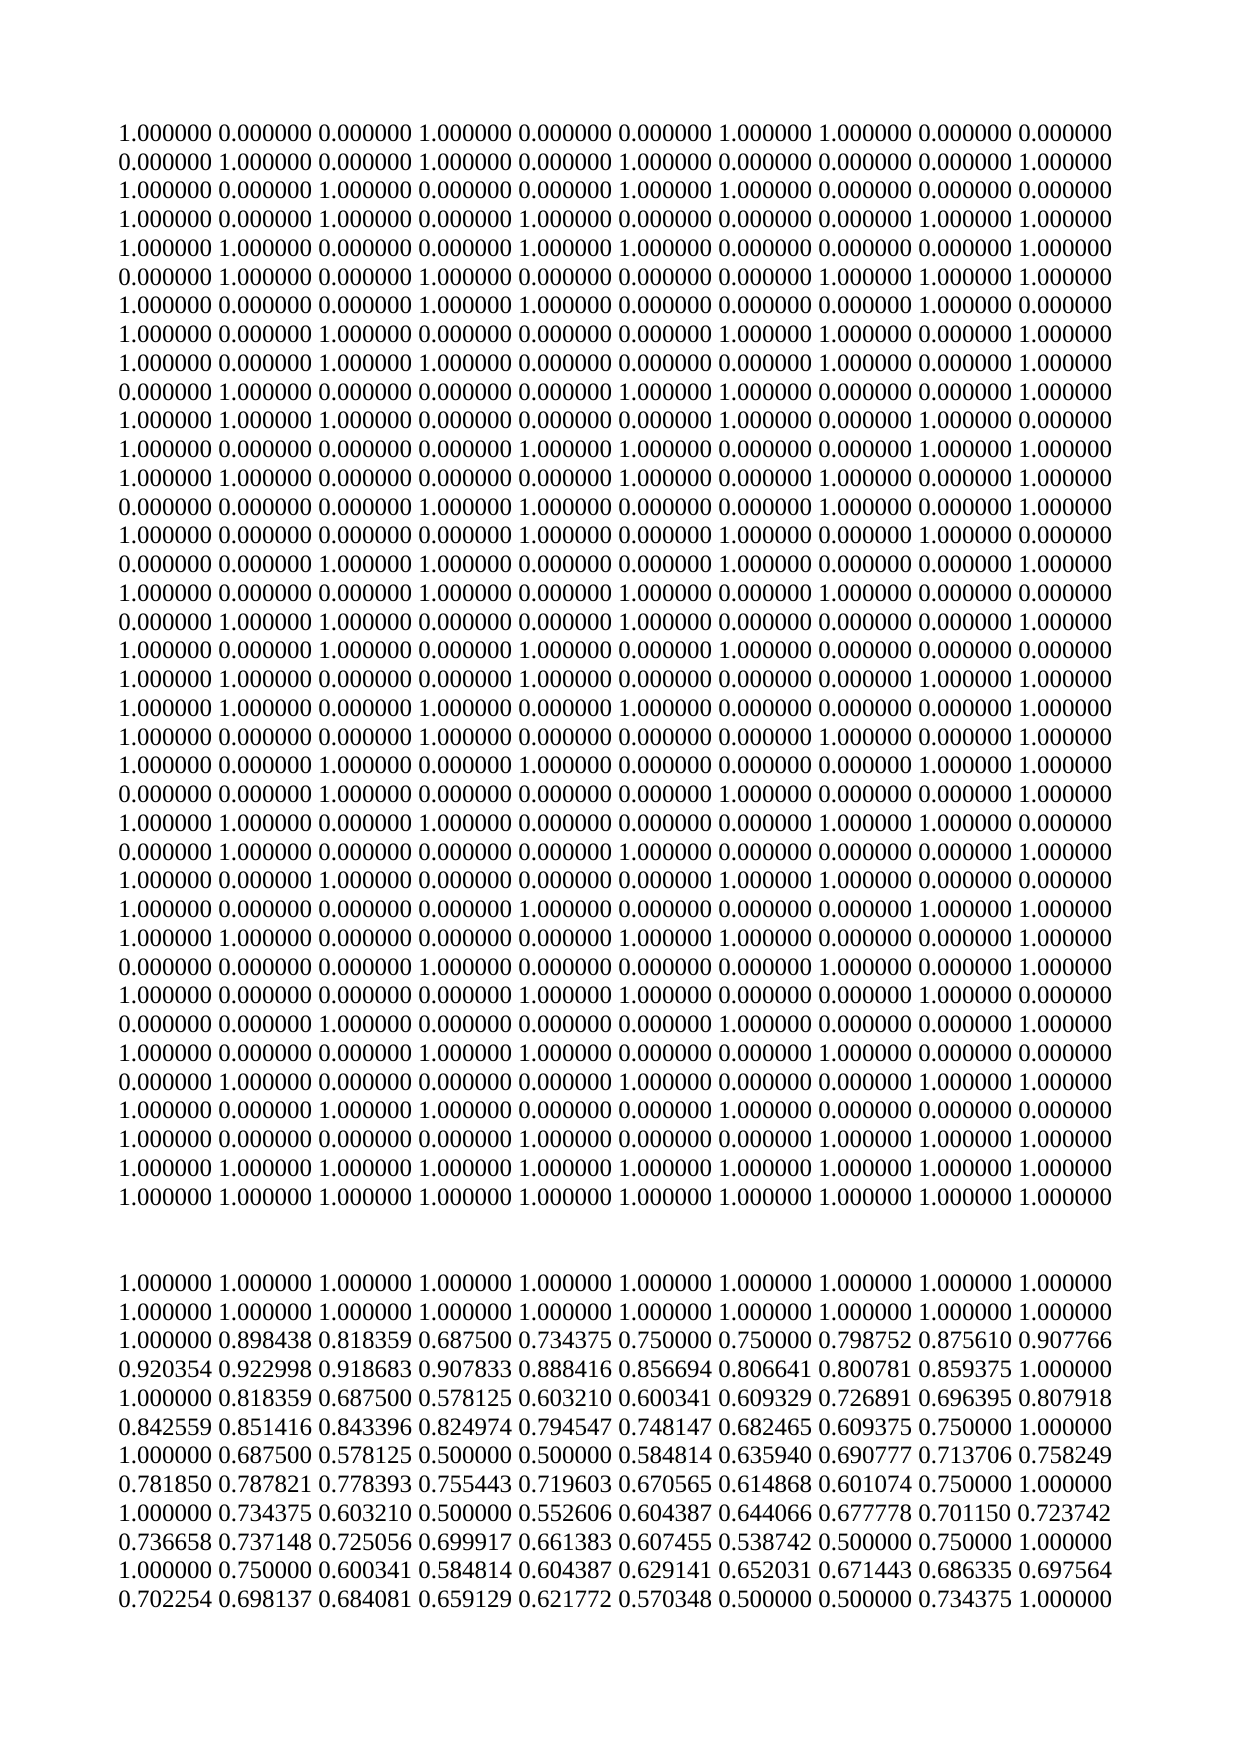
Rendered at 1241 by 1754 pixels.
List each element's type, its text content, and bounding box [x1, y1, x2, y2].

text 1.000000 1.000000 1.000000 0.000000 0.000000 0.000000 1.000000 0.000000 1.000000 0.000000 1.000000 0.000000 0.000000 0.000000 1.000000 1.000000 0.000000 0.000000 1.000000 1.000000 [118, 406, 1122, 463]
text 1.000000 0.000000 0.000000 1.000000 0.000000 0.000000 1.000000 1.000000 0.000000 0.000000 0.000000 1.000000 0.000000 1.000000 0.000000 1.000000 0.000000 0.000000 0.000000 1.000000 [118, 118, 1122, 176]
text 1.000000 0.750000 0.600341 0.584814 0.604387 0.629141 0.652031 0.671443 0.686335 0.697564 0.702254 0.698137 0.684081 0.659129 0.621772 0.570348 0.500000 0.500000 0.734375 1.000000 [118, 1556, 1122, 1613]
text 1.000000 0.000000 1.000000 0.000000 1.000000 0.000000 1.000000 0.000000 0.000000 0.000000 1.000000 1.000000 0.000000 0.000000 1.000000 0.000000 0.000000 0.000000 1.000000 1.000000 [118, 636, 1122, 693]
text 1.000000 0.818359 0.687500 0.578125 0.603210 0.600341 0.609329 0.726891 0.696395 0.807918 0.842559 0.851416 0.843396 0.824974 0.794547 0.748147 0.682465 0.609375 0.750000 1.000000 [118, 1383, 1122, 1441]
text 1.000000 0.000000 1.000000 0.000000 0.000000 1.000000 1.000000 0.000000 0.000000 0.000000 1.000000 0.000000 1.000000 0.000000 1.000000 0.000000 0.000000 0.000000 1.000000 1.000000 [118, 176, 1122, 233]
text 1.000000 0.000000 1.000000 0.000000 0.000000 0.000000 1.000000 1.000000 0.000000 0.000000 1.000000 0.000000 0.000000 0.000000 1.000000 0.000000 0.000000 0.000000 1.000000 1.000000 [118, 866, 1122, 923]
text 1.000000 0.000000 0.000000 1.000000 0.000000 1.000000 0.000000 1.000000 0.000000 0.000000 0.000000 1.000000 1.000000 0.000000 0.000000 1.000000 0.000000 0.000000 0.000000 1.000000 [118, 578, 1122, 636]
text 1.000000 1.000000 0.000000 1.000000 0.000000 0.000000 0.000000 1.000000 1.000000 0.000000 0.000000 1.000000 0.000000 0.000000 0.000000 1.000000 0.000000 0.000000 0.000000 1.000000 [118, 808, 1122, 866]
text 1.000000 0.000000 0.000000 1.000000 1.000000 0.000000 0.000000 0.000000 1.000000 0.000000 1.000000 0.000000 1.000000 0.000000 0.000000 0.000000 1.000000 1.000000 0.000000 1.000000 [118, 291, 1122, 348]
text 1.000000 1.000000 0.000000 0.000000 1.000000 1.000000 0.000000 0.000000 0.000000 1.000000 0.000000 1.000000 0.000000 1.000000 0.000000 0.000000 0.000000 1.000000 1.000000 1.000000 [118, 233, 1122, 291]
text 1.000000 1.000000 1.000000 1.000000 1.000000 1.000000 1.000000 1.000000 1.000000 1.000000 1.000000 1.000000 1.000000 1.000000 1.000000 1.000000 1.000000 1.000000 1.000000 1.000000 [118, 1268, 1122, 1326]
text 1.000000 0.898438 0.818359 0.687500 0.734375 0.750000 0.750000 0.798752 0.875610 0.907766 0.920354 0.922998 0.918683 0.907833 0.888416 0.856694 0.806641 0.800781 0.859375 1.000000 [118, 1326, 1122, 1383]
text 1.000000 0.000000 0.000000 0.000000 1.000000 0.000000 1.000000 0.000000 1.000000 0.000000 0.000000 0.000000 1.000000 1.000000 0.000000 0.000000 1.000000 0.000000 0.000000 1.000000 [118, 521, 1122, 578]
text 1.000000 0.687500 0.578125 0.500000 0.500000 0.584814 0.635940 0.690777 0.713706 0.758249 0.781850 0.787821 0.778393 0.755443 0.719603 0.670565 0.614868 0.601074 0.750000 1.000000 [118, 1441, 1122, 1498]
text 1.000000 0.734375 0.603210 0.500000 0.552606 0.604387 0.644066 0.677778 0.701150 0.723742 0.736658 0.737148 0.725056 0.699917 0.661383 0.607455 0.538742 0.500000 0.750000 1.000000 [118, 1498, 1122, 1556]
text 1.000000 0.000000 1.000000 0.000000 1.000000 0.000000 0.000000 0.000000 1.000000 1.000000 0.000000 0.000000 1.000000 0.000000 0.000000 0.000000 1.000000 0.000000 0.000000 1.000000 [118, 751, 1122, 808]
text 1.000000 0.000000 1.000000 1.000000 0.000000 0.000000 0.000000 1.000000 0.000000 1.000000 0.000000 1.000000 0.000000 0.000000 0.000000 1.000000 1.000000 0.000000 0.000000 1.000000 [118, 348, 1122, 406]
text 1.000000 0.000000 0.000000 0.000000 1.000000 1.000000 0.000000 0.000000 1.000000 0.000000 0.000000 0.000000 1.000000 0.000000 0.000000 0.000000 1.000000 0.000000 0.000000 1.000000 [118, 981, 1122, 1038]
text 1.000000 1.000000 0.000000 0.000000 0.000000 1.000000 1.000000 0.000000 0.000000 1.000000 0.000000 0.000000 0.000000 1.000000 0.000000 0.000000 0.000000 1.000000 0.000000 1.000000 [118, 923, 1122, 981]
text 1.000000 1.000000 1.000000 1.000000 1.000000 1.000000 1.000000 1.000000 1.000000 1.000000 1.000000 1.000000 1.000000 1.000000 1.000000 1.000000 1.000000 1.000000 1.000000 1.000000 [118, 1153, 1122, 1211]
text 1.000000 0.000000 0.000000 1.000000 1.000000 0.000000 0.000000 1.000000 0.000000 0.000000 0.000000 1.000000 0.000000 0.000000 0.000000 1.000000 0.000000 0.000000 1.000000 1.000000 [118, 1038, 1122, 1096]
text 1.000000 1.000000 0.000000 0.000000 0.000000 1.000000 0.000000 1.000000 0.000000 1.000000 0.000000 0.000000 0.000000 1.000000 1.000000 0.000000 0.000000 1.000000 0.000000 1.000000 [118, 463, 1122, 521]
text 1.000000 0.000000 1.000000 1.000000 0.000000 0.000000 1.000000 0.000000 0.000000 0.000000 1.000000 0.000000 0.000000 0.000000 1.000000 0.000000 0.000000 1.000000 1.000000 1.000000 [118, 1096, 1122, 1153]
text 1.000000 1.000000 0.000000 1.000000 0.000000 1.000000 0.000000 0.000000 0.000000 1.000000 1.000000 0.000000 0.000000 1.000000 0.000000 0.000000 0.000000 1.000000 0.000000 1.000000 [118, 693, 1122, 751]
